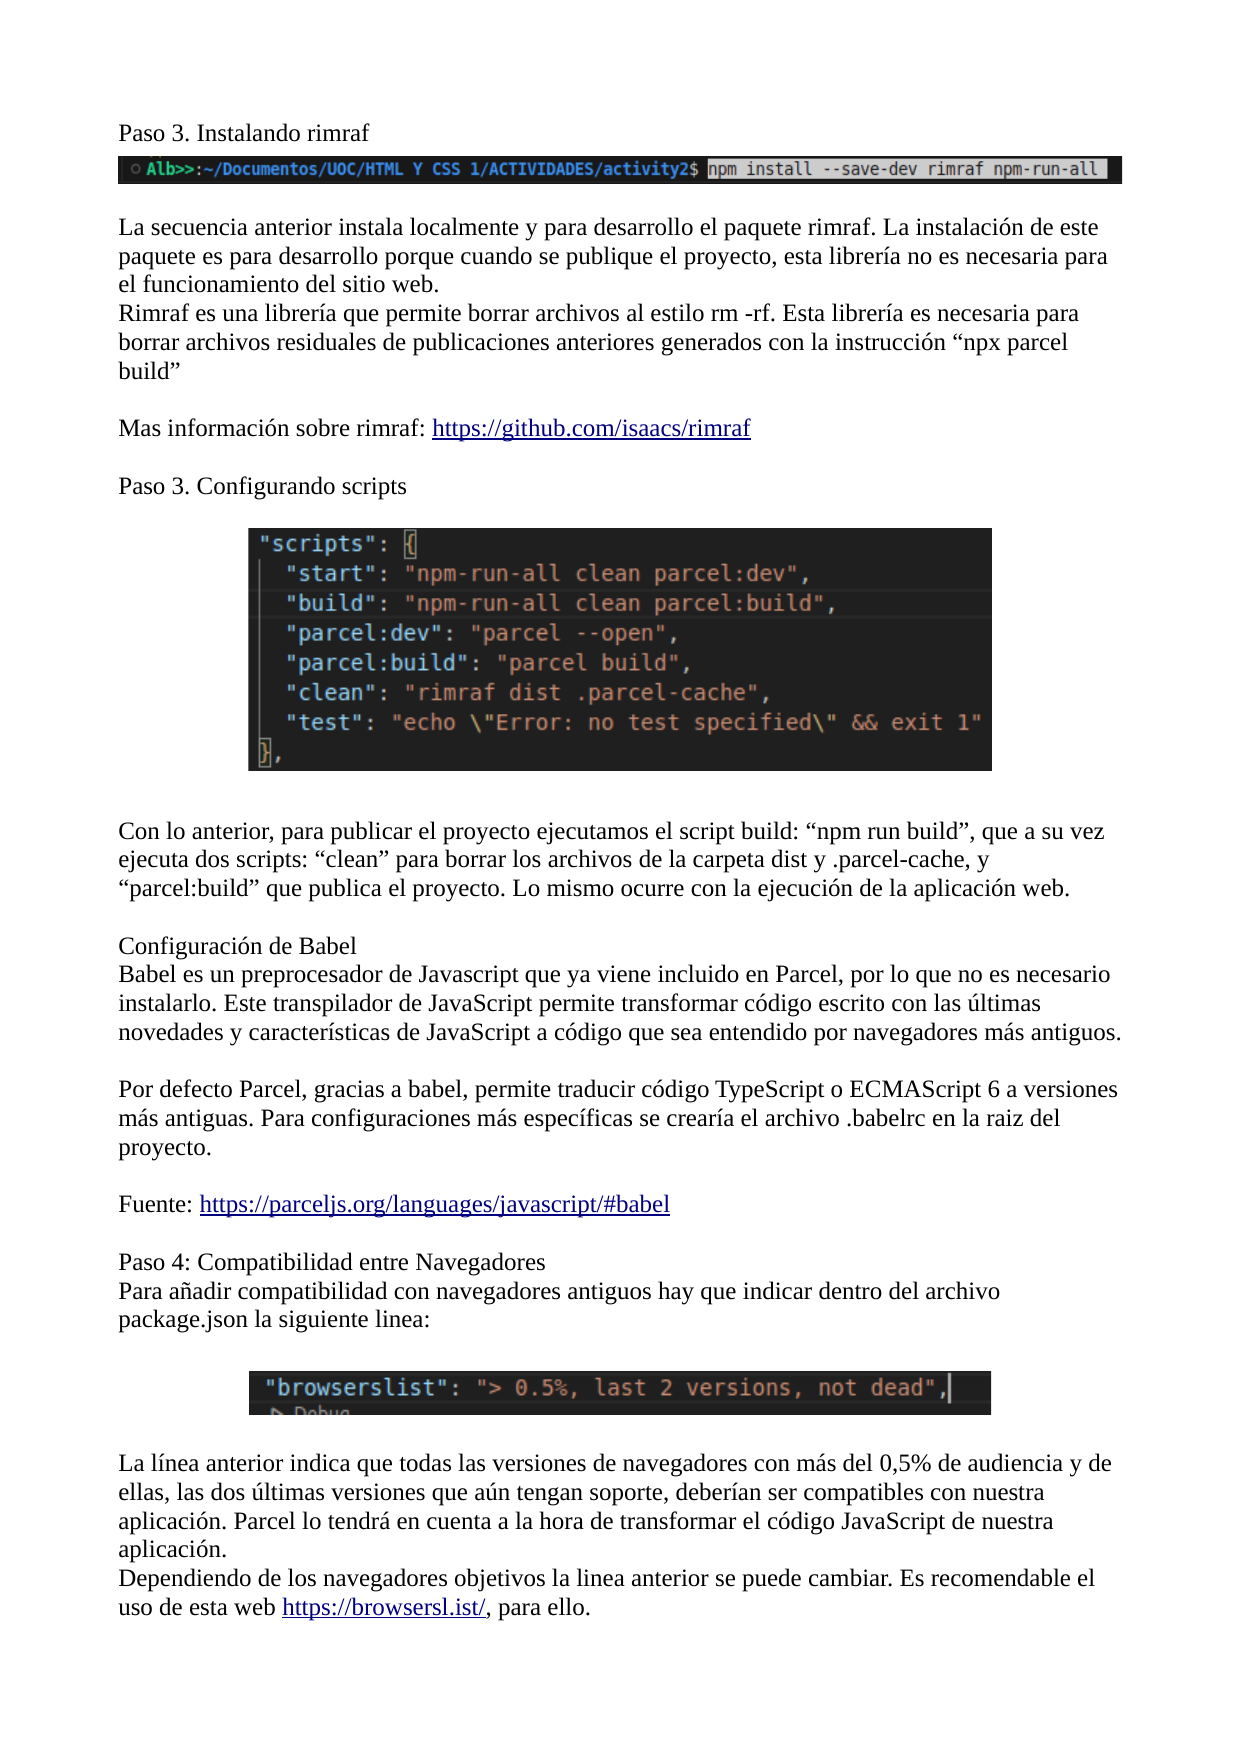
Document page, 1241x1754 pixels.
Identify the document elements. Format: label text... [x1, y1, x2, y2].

text Para añadir compatibilidad con navegadores antiguos hay que indicar dentro del archivo package.json la siguiente linea: [118, 1276, 1122, 1333]
text Fuente: https://parceljs.org/languages/javascript/#babel [118, 1189, 1122, 1218]
picture [248, 528, 992, 771]
text La línea anterior indica que todas las versiones de navegadores con más del 0,5% de audiencia y de ellas, las dos últimas versiones que aún tengan soporte, deberían ser compatibles con nuestra aplicación. Parcel lo tendrá en cuenta a la hora de transformar el código JavaScript de nuestra aplicación. [118, 1448, 1122, 1563]
text Con lo anterior, para publicar el proyecto ejecutamos el script build: “npm run build”, que a su vez ejecuta dos scripts: “clean” para borrar los archivos de la carpeta dist y .parcel-cache, y “parcel:build” que publica el proyecto. Lo mismo ocurre con la ejecución de la aplicación web. [118, 816, 1122, 902]
text La secuencia anterior instala localmente y para desarrollo el paquete rimraf. La instalación de este paquete es para desarrollo porque cuando se publique el proyecto, esta librería no es necesaria para el funcionamiento del sitio web. [118, 212, 1122, 298]
text Por defecto Parcel, gracias a babel, permite traducir código TypeScript o ECMAScript 6 a versiones más antiguas. Para configuraciones más específicas se crearía el archivo .babelrc en la raiz del proyecto. [118, 1074, 1122, 1161]
text Paso 4: Compatibilidad entre Navegadores [118, 1247, 1122, 1276]
picture [118, 156, 1123, 184]
text Dependiendo de los navegadores objetivos la linea anterior se puede cambiar. Es recomendable el uso de esta web https://browsersl.ist/, para ello. [118, 1563, 1122, 1621]
picture [249, 1371, 992, 1415]
text Paso 3. Instalando rimraf [118, 118, 1122, 147]
text Rimraf es una librería que permite borrar archivos al estilo rm -rf. Esta librería es necesaria para borrar archivos residuales de publicaciones anteriores generados con la instrucción “npx parcel build” [118, 298, 1122, 384]
text Babel es un preprocesador de Javascript que ya viene incluido en Parcel, por lo que no es necesario instalarlo. Este transpilador de JavaScript permite transformar código escrito con las últimas novedades y características de JavaScript a código que sea entendido por navegadores más antiguos. [118, 959, 1122, 1046]
text Configuración de Babel [118, 931, 1122, 959]
text Paso 3. Configurando scripts [118, 471, 1122, 499]
text Mas información sobre rimraf: https://github.com/isaacs/rimraf [118, 413, 1122, 442]
